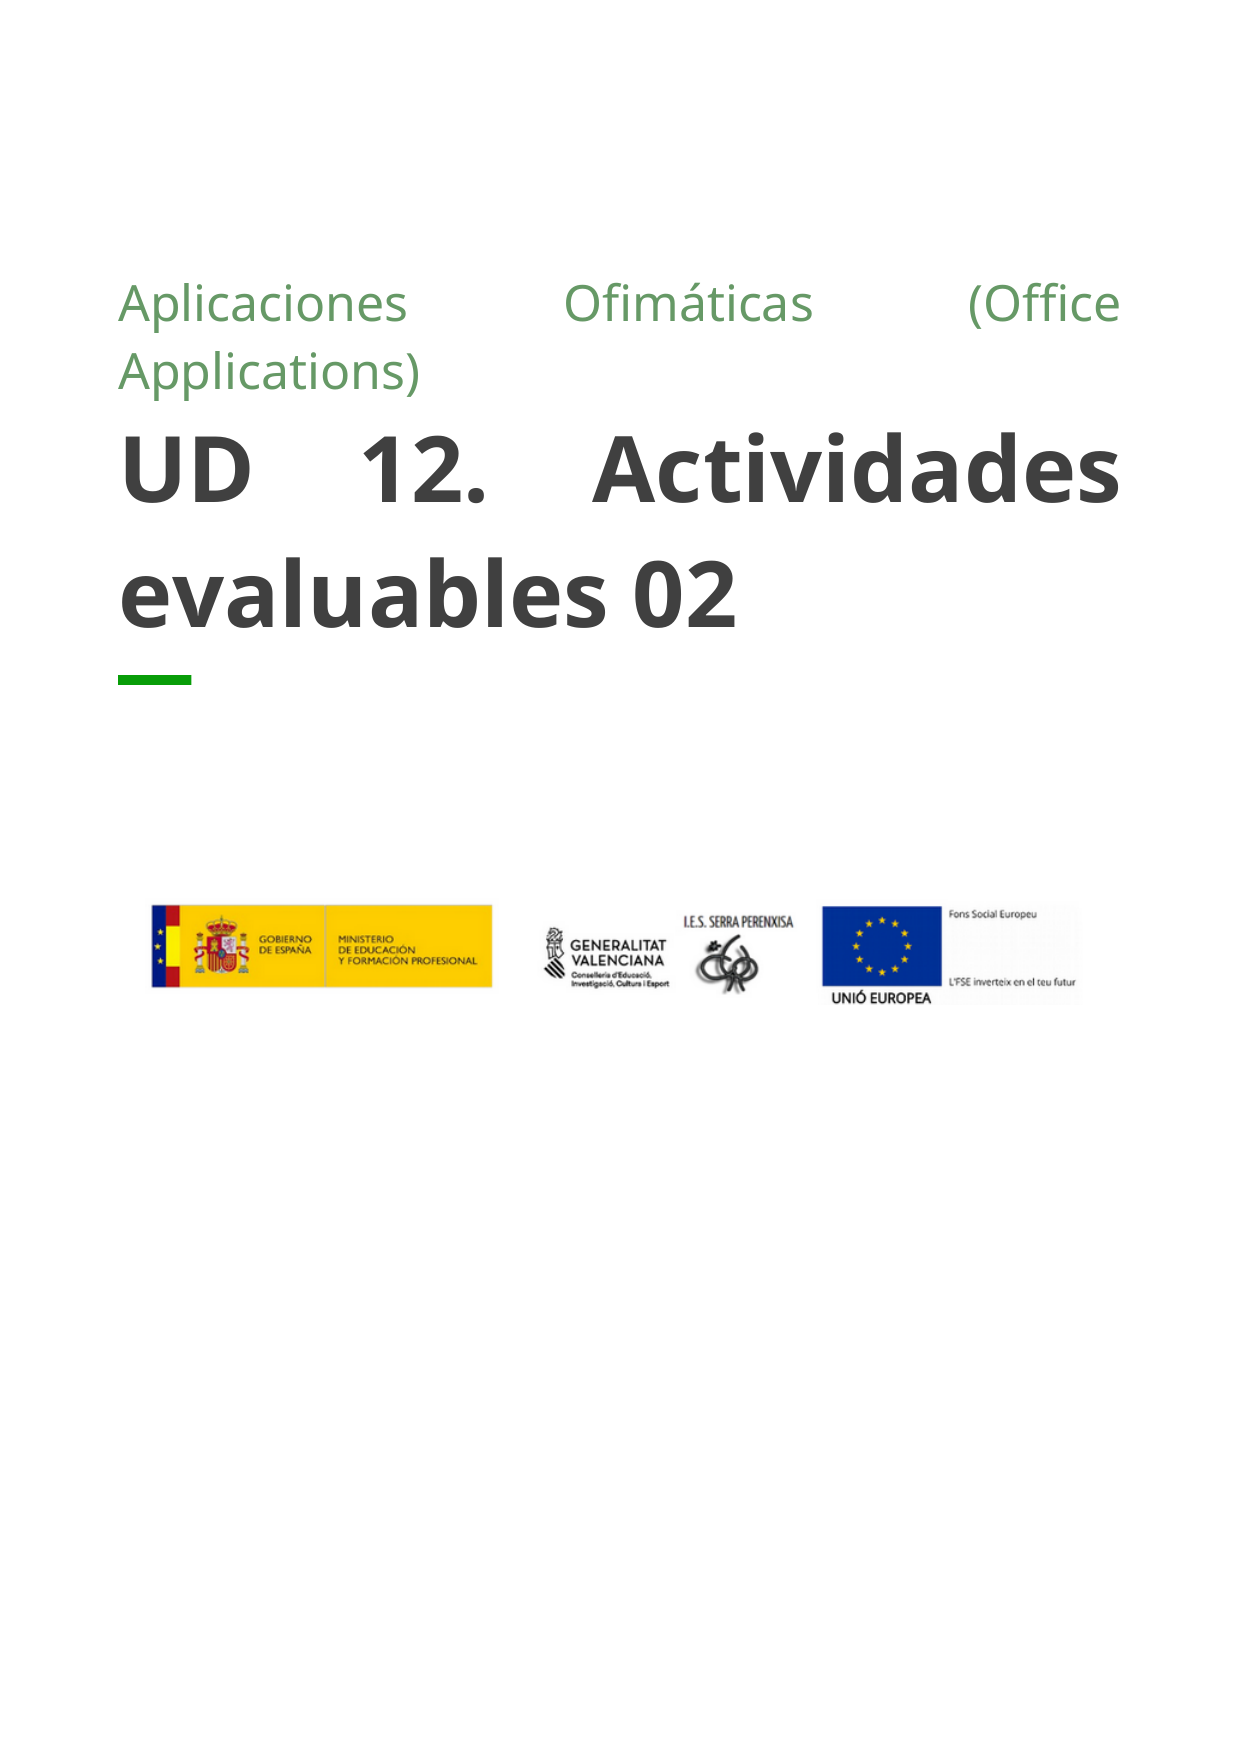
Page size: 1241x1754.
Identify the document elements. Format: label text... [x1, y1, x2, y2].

picture [118, 675, 192, 685]
picture [118, 885, 1123, 1005]
title Aplicaciones Ofimáticas (Office Applications) UD 12. Actividades evaluables 02 [118, 268, 1122, 654]
